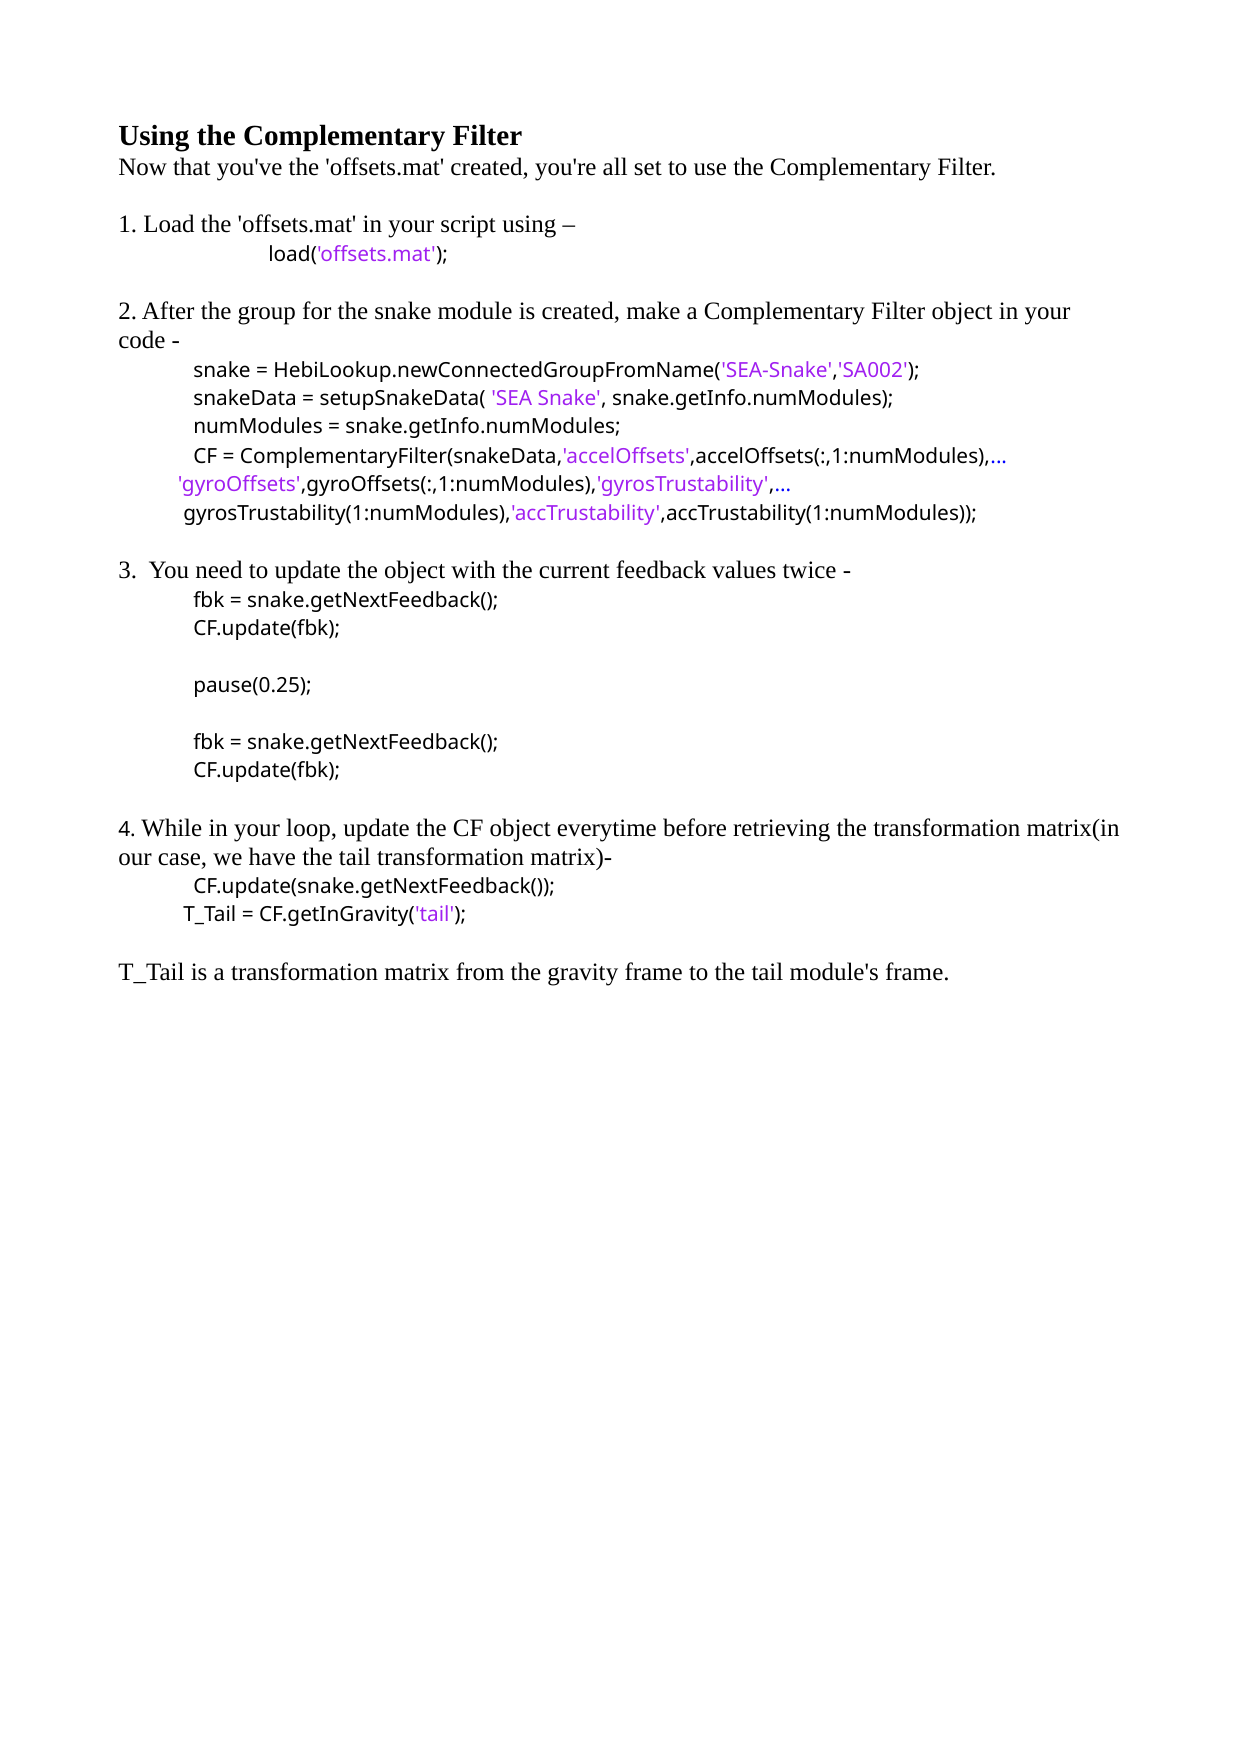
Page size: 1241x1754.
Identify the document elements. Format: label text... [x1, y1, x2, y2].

text CF = ComplementaryFilter(snakeData,'accelOffsets',accelOffsets(:,1:numModules),... [118, 440, 1122, 469]
text 4. While in your loop, update the CF object everytime before retrieving the transformation matrix(in our case, we have the tail transformation matrix)- [118, 813, 1122, 871]
text snake = HebiLookup.newConnectedGroupFromName('SEA-Snake','SA002'); [118, 354, 1122, 383]
text 3. You need to update the object with the current feedback values twice - [118, 555, 1122, 584]
text pause(0.25); [118, 670, 1122, 699]
text T_Tail is a transformation matrix from the gravity frame to the tail module's frame. [118, 957, 1122, 985]
text 'gyroOffsets',gyroOffsets(:,1:numModules),'gyrosTrustability',... [118, 469, 1122, 498]
text Using the Complementary Filter [118, 118, 1122, 152]
text CF.update(fbk); [118, 613, 1122, 642]
text fbk = snake.getNextFeedback(); [118, 584, 1122, 613]
text gyrosTrustability(1:numModules),'accTrustability',accTrustability(1:numModules)); [118, 498, 1122, 526]
text numModules = snake.getInfo.numModules; [118, 412, 1122, 440]
text Now that you've the 'offsets.mat' created, you're all set to use the Complementary Filter. [118, 152, 1122, 180]
text CF.update(snake.getNextFeedback()); [118, 871, 1122, 899]
text CF.update(fbk); [118, 756, 1122, 784]
text fbk = snake.getNextFeedback(); [118, 727, 1122, 756]
text 2. After the group for the snake module is created, make a Complementary Filter object in your code - [118, 296, 1122, 354]
text snakeData = setupSnakeData( 'SEA Snake', snake.getInfo.numModules); [118, 383, 1122, 412]
text load('offsets.mat'); [118, 238, 1122, 267]
text T_Tail = CF.getInGravity('tail'); [118, 899, 1122, 928]
text 1. Load the 'offsets.mat' in your script using – [118, 209, 1122, 238]
